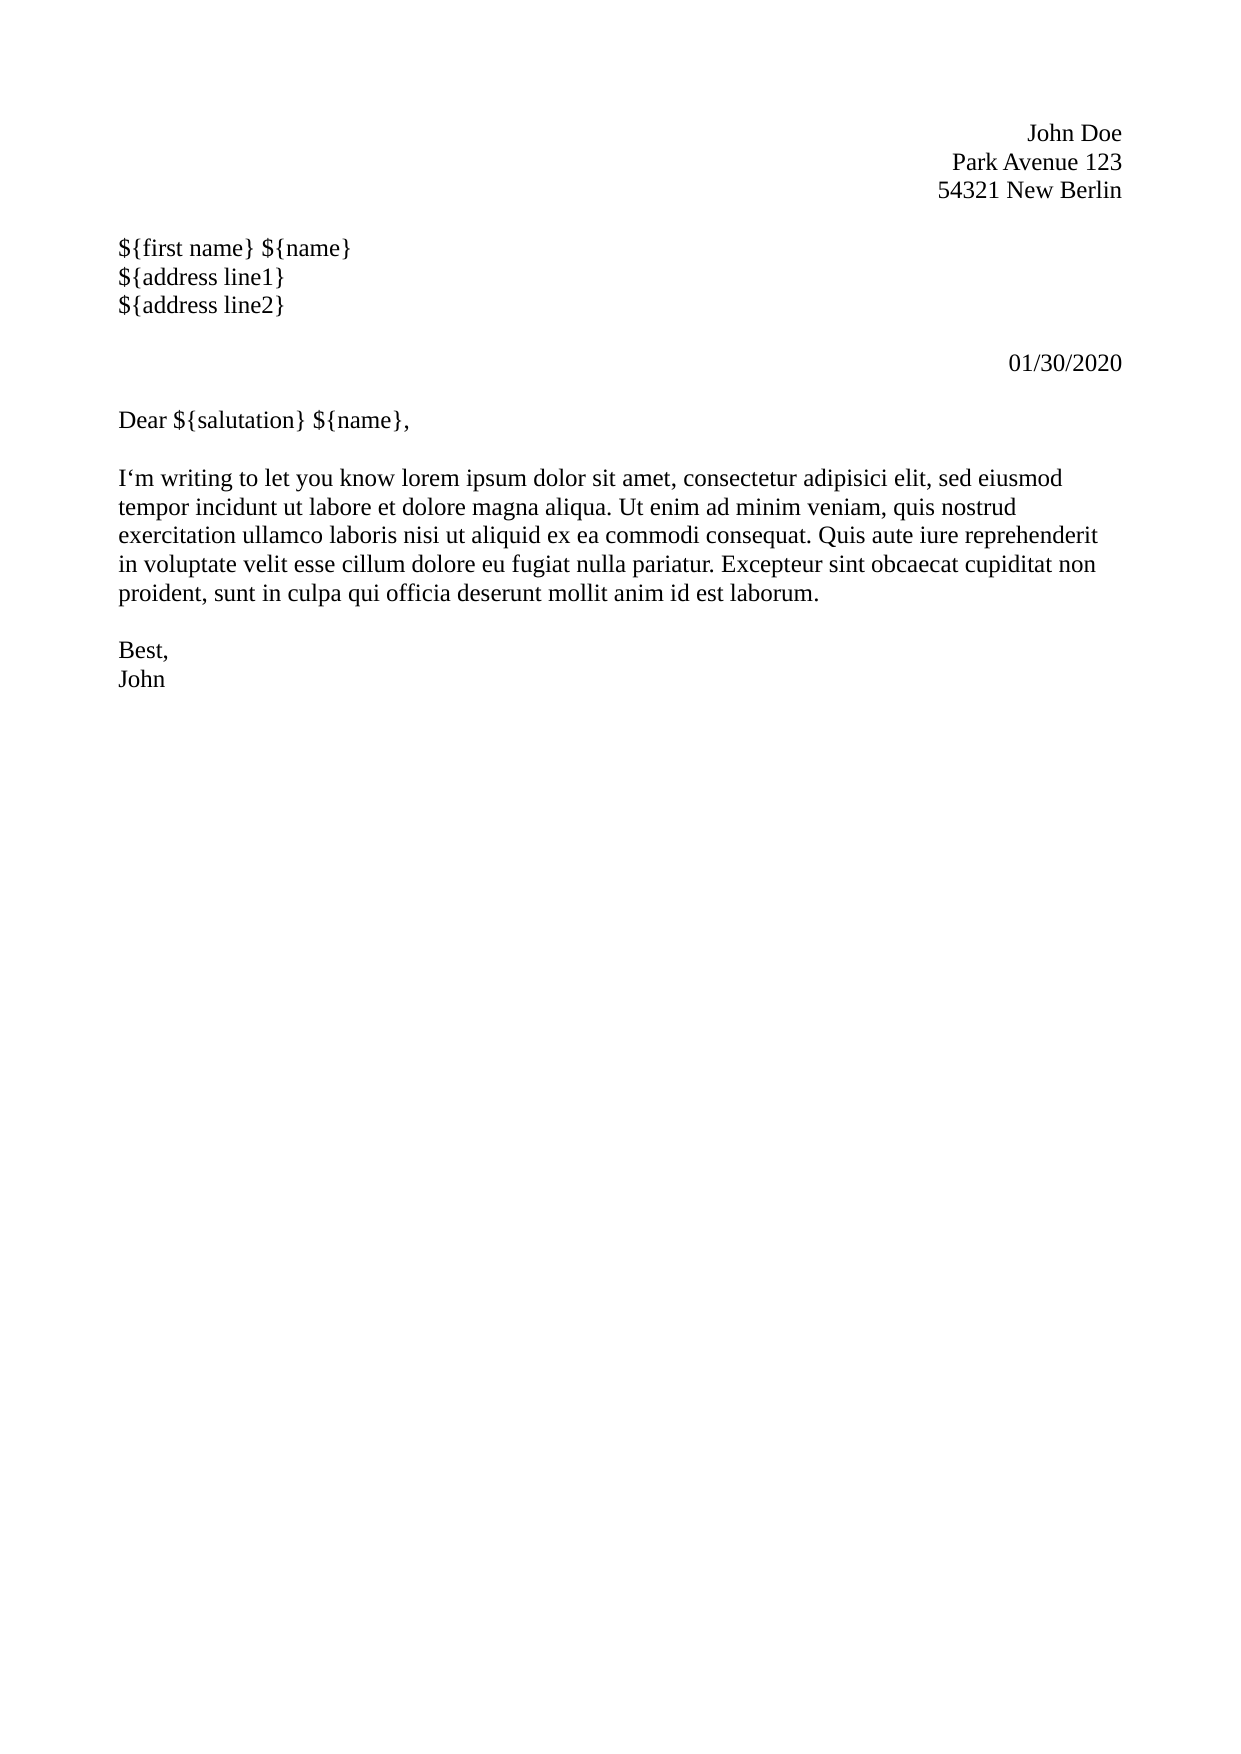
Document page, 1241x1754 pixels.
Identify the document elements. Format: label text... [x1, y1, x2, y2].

text ${address line1} [118, 262, 1122, 291]
text I‘m writing to let you know lorem ipsum dolor sit amet, consectetur adipisici elit, sed eiusmod tempor incidunt ut labore et dolore magna aliqua. Ut enim ad minim veniam, quis nostrud exercitation ullamco laboris nisi ut aliquid ex ea commodi consequat. Quis aute iure reprehenderit in voluptate velit esse cillum dolore eu fugiat nulla pariatur. Excepteur sint obcaecat cupiditat non proident, sunt in culpa qui officia deserunt mollit anim id est laborum. [118, 463, 1122, 607]
text Park Avenue 123 [118, 147, 1122, 176]
text 54321 New Berlin [118, 176, 1122, 204]
text ${address line2} [118, 291, 1122, 319]
text 01/30/2020 [118, 348, 1122, 377]
text John Doe [118, 118, 1122, 147]
text Dear ${salutation} ${name}, [118, 406, 1122, 434]
text John [118, 664, 1122, 693]
text Best, [118, 636, 1122, 664]
text ${first name} ${name} [118, 233, 1122, 262]
